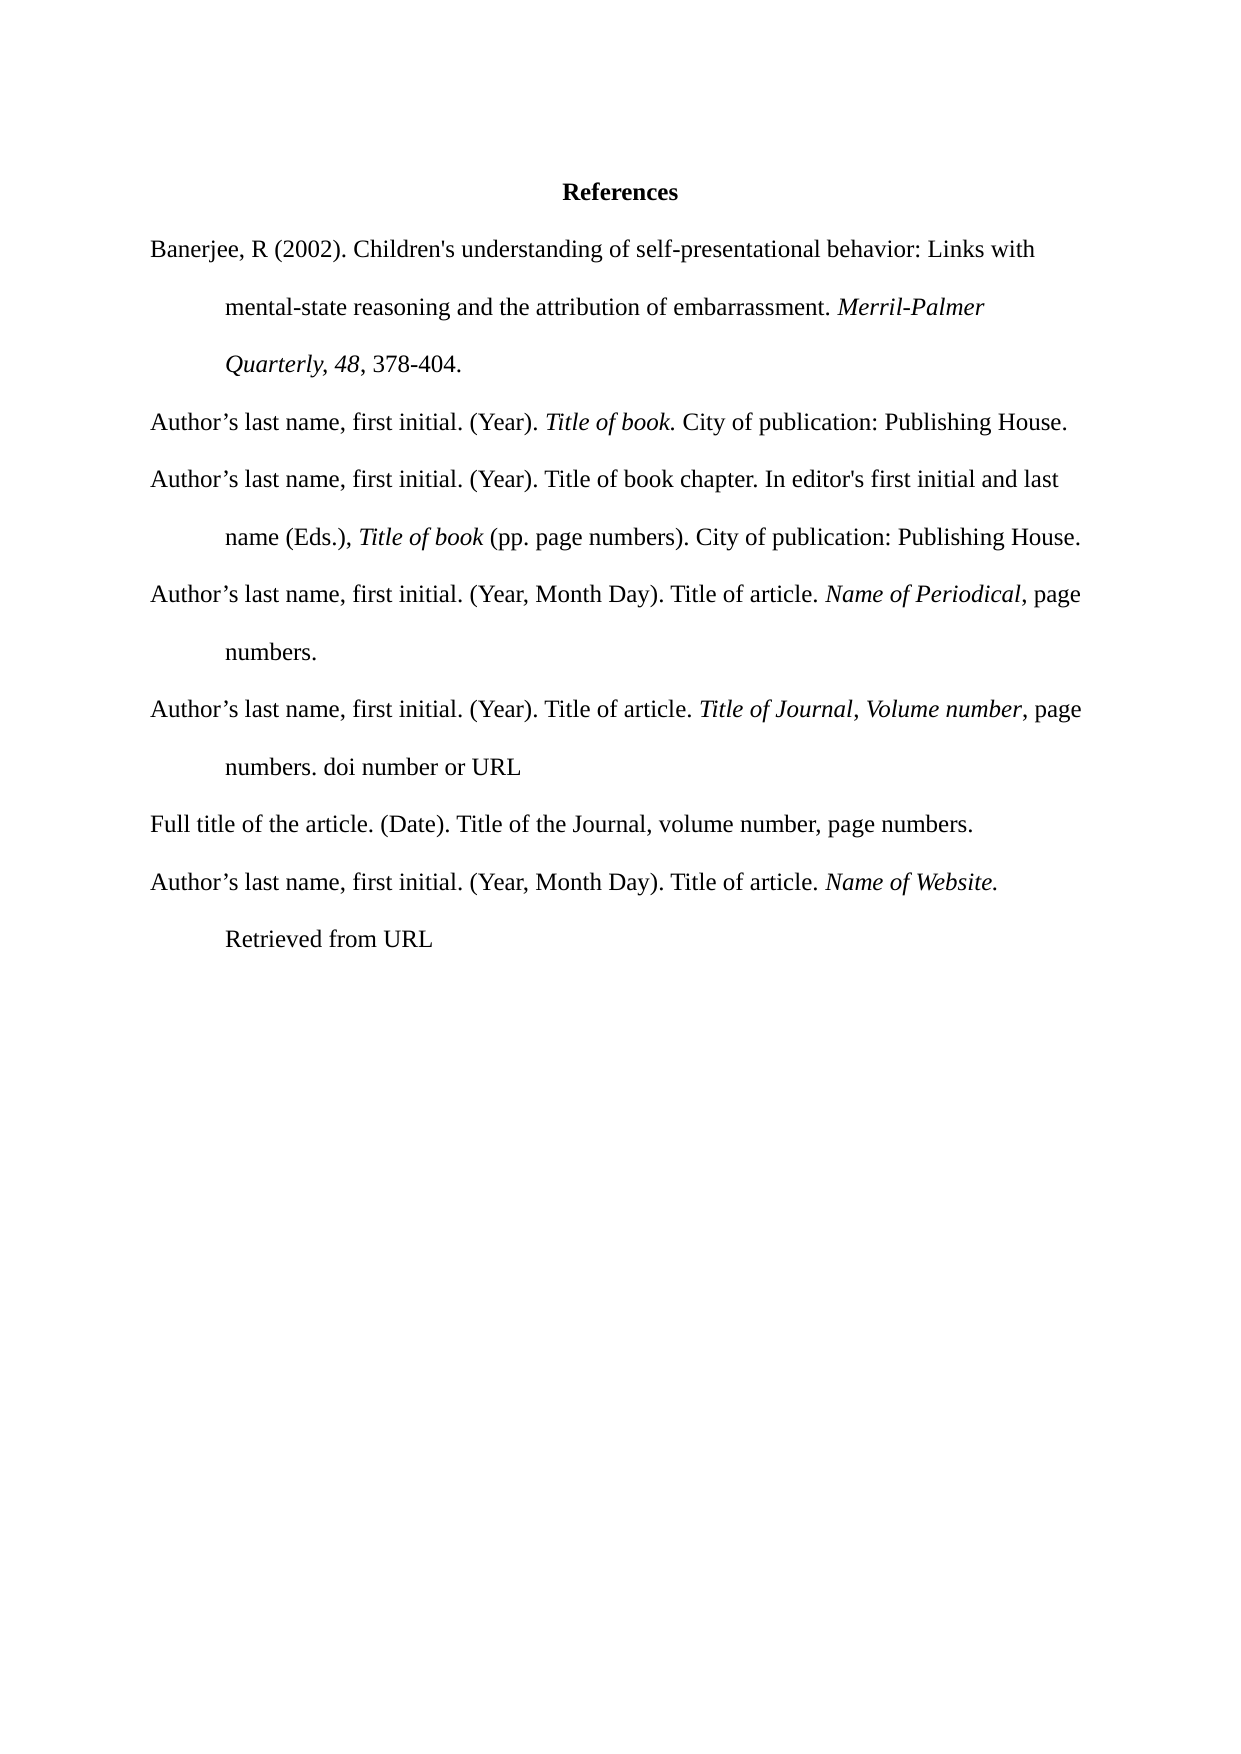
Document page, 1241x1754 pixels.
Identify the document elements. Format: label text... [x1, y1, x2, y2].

text Author’s last name, first initial. (Year, Month Day). Title of article. Name of Website. Retrieved from URL [150, 867, 1090, 953]
text Author’s last name, first initial. (Year). Title of book. City of publication: Publishing House. [150, 407, 1090, 436]
text Author’s last name, first initial. (Year). Title of book chapter. In editor's first initial and last name (Eds.), Title of book (pp. page numbers). City of publication: Publishing House. [150, 464, 1090, 551]
text Author’s last name, first initial. (Year). Title of article. Title of Journal, Volume number, page numbers. doi number or URL [150, 694, 1090, 781]
text References [150, 177, 1090, 206]
text Author’s last name, first initial. (Year, Month Day). Title of article. Name of Periodical, page numbers. [150, 579, 1090, 666]
text Banerjee, R (2002). Children's understanding of self-presentational behavior: Links with mental-state reasoning and the attribution of embarrassment. Merril-Palmer Quarterly, 48, 378-404. [150, 234, 1090, 378]
text Full title of the article. (Date). Title of the Journal, volume number, page numbers. [150, 809, 1090, 838]
